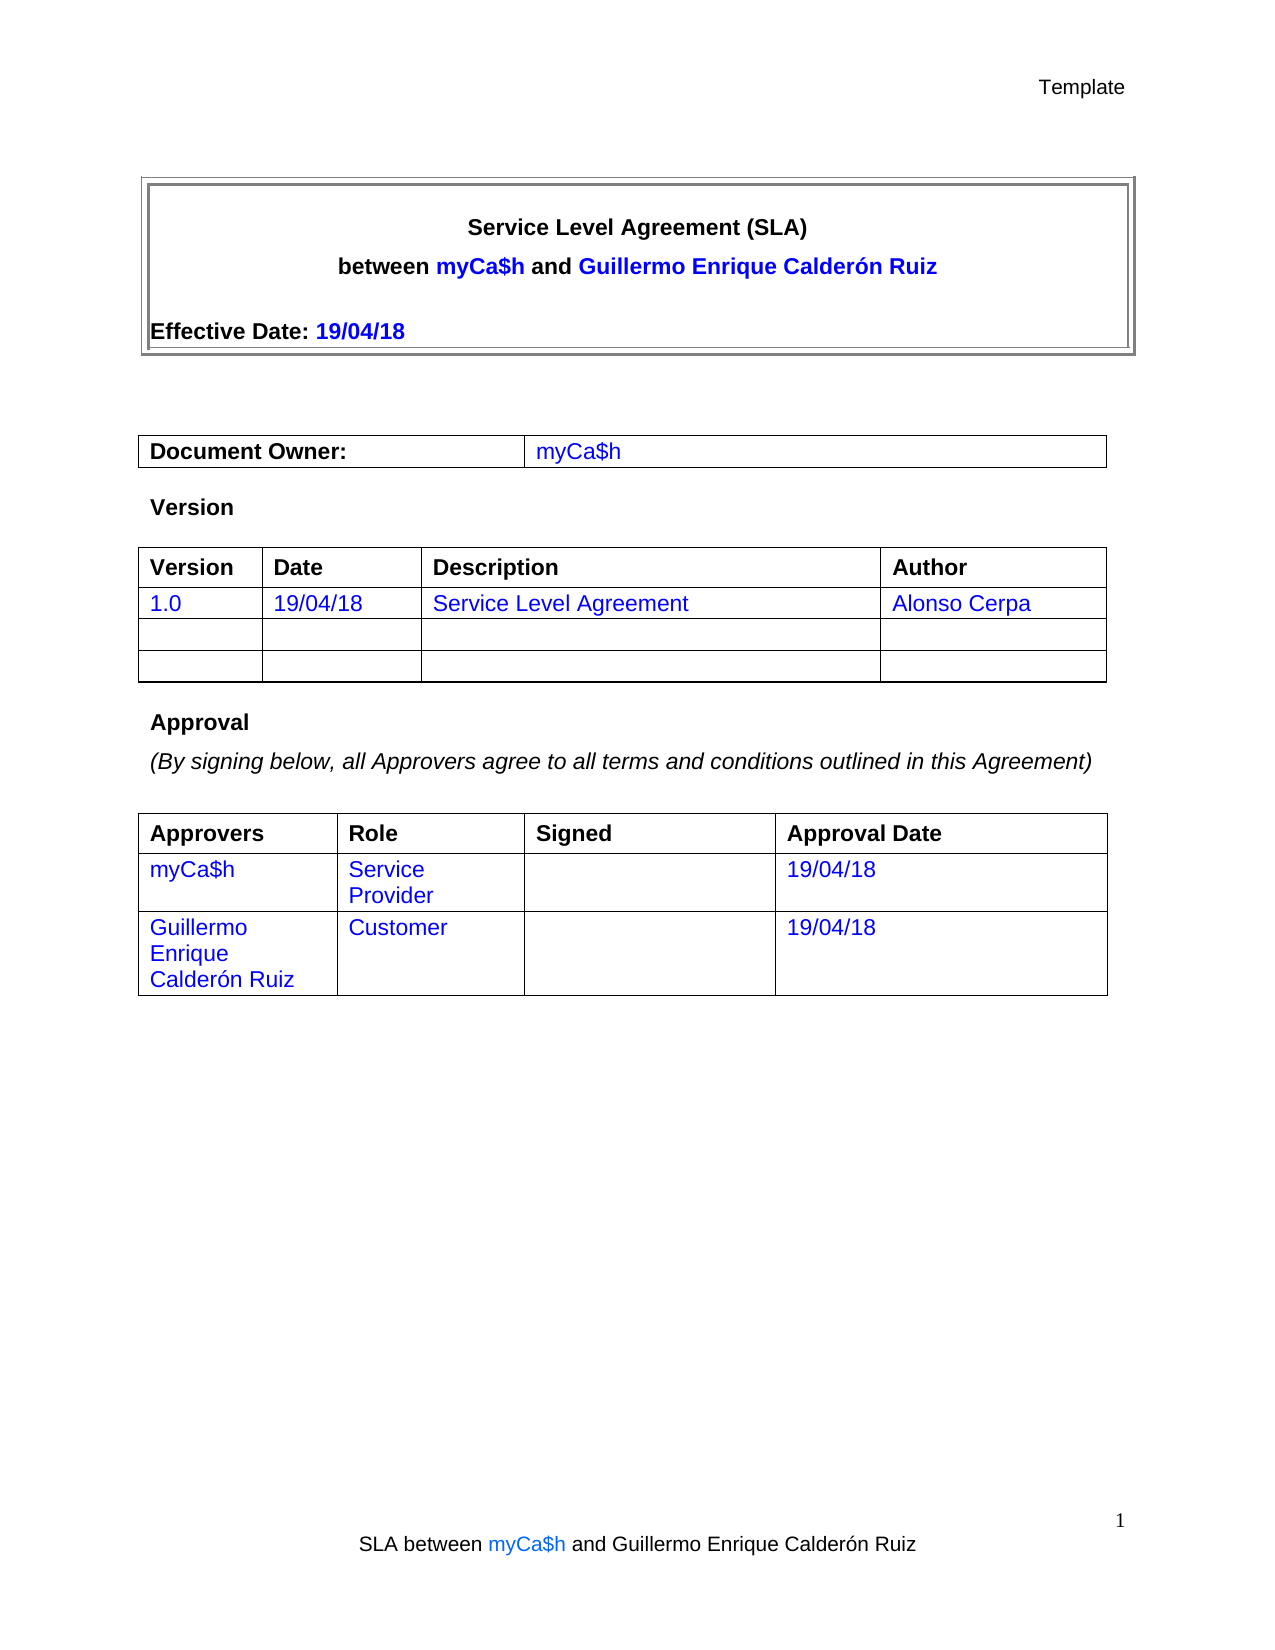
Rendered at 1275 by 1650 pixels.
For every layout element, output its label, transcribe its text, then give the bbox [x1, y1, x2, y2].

text Approval [150, 709, 1125, 735]
table_cell [263, 619, 421, 650]
text Effective Date: 19/04/18 [142, 307, 1133, 353]
table_cell Alonso Cerpa [881, 588, 1106, 618]
table_cell Service Provider [338, 854, 524, 911]
table_cell [422, 651, 880, 681]
table_cell [525, 912, 775, 995]
table_cell myCa$h [139, 854, 337, 911]
text Service Level Agreement (SLA) [150, 214, 1125, 241]
table_cell 19/04/18 [263, 588, 421, 618]
table_cell [881, 651, 1106, 681]
text between myCa$h and Guillermo Enrique Calderón Ruiz [150, 242, 1127, 279]
table_cell [422, 619, 880, 650]
table_header Approvers [139, 814, 337, 853]
table_header Role [338, 814, 524, 853]
table_header Version [139, 548, 262, 587]
text Version [150, 494, 1125, 520]
table_cell [881, 619, 1106, 650]
table_cell 19/04/18 [776, 854, 1107, 911]
table_header Author [881, 548, 1106, 587]
table_header Signed [525, 814, 775, 853]
table_cell Service Level Agreement [422, 588, 880, 618]
table_cell [525, 854, 775, 911]
table_header myCa$h [525, 436, 1106, 467]
text (By signing below, all Approvers agree to all terms and conditions outlined in this Agreement) [150, 748, 1125, 774]
table_header Date [263, 548, 421, 587]
table_header Description [422, 548, 880, 587]
table_cell 1.0 [139, 588, 262, 618]
table_cell [139, 651, 262, 681]
table_cell Guillermo Enrique Calderón Ruiz [139, 912, 337, 995]
table_header Approval Date [776, 814, 1107, 853]
table_cell Customer [338, 912, 524, 995]
table_cell 19/04/18 [776, 912, 1107, 995]
table_cell [263, 651, 421, 681]
table_cell [139, 619, 262, 650]
table_header Document Owner: [139, 436, 524, 467]
